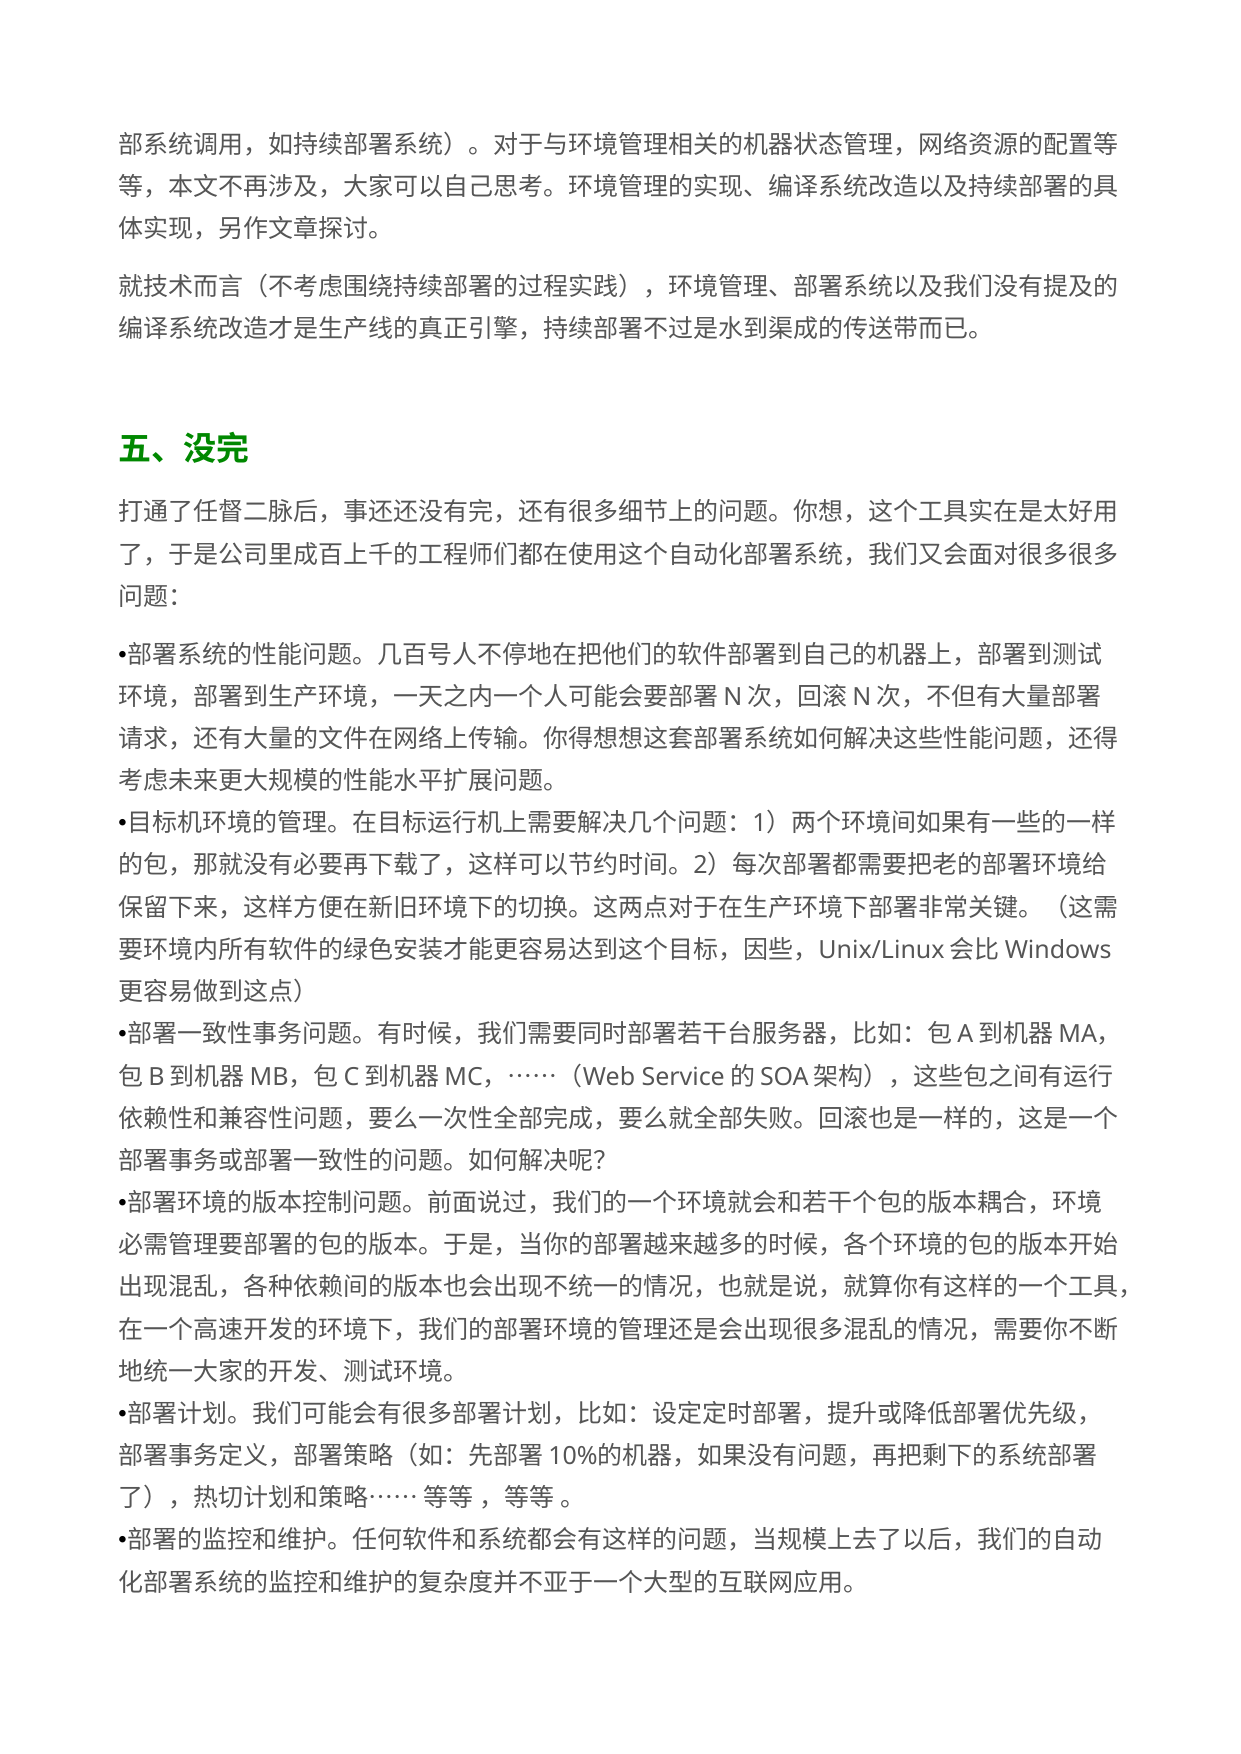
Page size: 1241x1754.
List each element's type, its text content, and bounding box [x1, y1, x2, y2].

list 部署系统的性能问题。几百号人不停地在把他们的软件部署到自己的机器上，部署到测试环境，部署到生产环境，一天之内一个人可能会要部署N次，回滚N次，不但有大量部署请求，还有大量的文件在网络上传输。你得想想这套部署系统如何解决这些性能问题，还得考虑未来更大规模的性能水平扩展问题。 [118, 628, 1122, 797]
list 目标机环境的管理。在目标运行机上需要解决几个问题：1）两个环境间如果有一些的一样的包，那就没有必要再下载了，这样可以节约时间。2）每次部署都需要把老的部署环境给保留下来，这样方便在新旧环境下的切换。这两点对于在生产环境下部署非常关键。（这需要环境内所有软件的绿色安装才能更容易达到这个目标，因些，Unix/Linux会比Windows更容易做到这点） [118, 797, 1122, 1008]
list 部署一致性事务问题。有时候，我们需要同时部署若干台服务器，比如：包A到机器MA，包B到机器MB，包C到机器MC，……（Web Service的SOA架构），这些包之间有运行依赖性和兼容性问题，要么一次性全部完成，要么就全部失败。回滚也是一样的，这是一个部署事务或部署一致性的问题。如何解决呢？ [118, 1008, 1122, 1177]
text 就技术而言（不考虑围绕持续部署的过程实践），环境管理、部署系统以及我们没有提及的编译系统改造才是生产线的真正引擎，持续部署不过是水到渠成的传送带而已。 [118, 260, 1122, 345]
list 部署环境的版本控制问题。前面说过，我们的一个环境就会和若干个包的版本耦合，环境必需管理要部署的包的版本。于是，当你的部署越来越多的时候，各个环境的包的版本开始出现混乱，各种依赖间的版本也会出现不统一的情况，也就是说，就算你有这样的一个工具，在一个高速开发的环境下，我们的部署环境的管理还是会出现很多混乱的情况，需要你不断地统一大家的开发、测试环境。 [118, 1177, 1122, 1387]
list 部署的监控和维护。任何软件和系统都会有这样的问题，当规模上去了以后，我们的自动化部署系统的监控和维护的复杂度并不亚于一个大型的互联网应用。 [118, 1514, 1122, 1598]
subtitle 五、没完 [118, 423, 1122, 470]
list 部署计划。我们可能会有很多部署计划，比如：设定定时部署，提升或降低部署优先级，部署事务定义，部署策略（如：先部署10%的机器，如果没有问题，再把剩下的系统部署了），热切计划和策略…… 等等 ，等等 。 [118, 1387, 1122, 1514]
text 打通了任督二脉后，事还还没有完，还有很多细节上的问题。你想，这个工具实在是太好用了，于是公司里成百上千的工程师们都在使用这个自动化部署系统，我们又会面对很多很多问题： [118, 486, 1122, 612]
text 部系统调用，如持续部署系统）。对于与环境管理相关的机器状态管理，网络资源的配置等等，本文不再涉及，大家可以自己思考。环境管理的实现、编译系统改造以及持续部署的具体实现，另作文章探讨。 [118, 118, 1122, 245]
